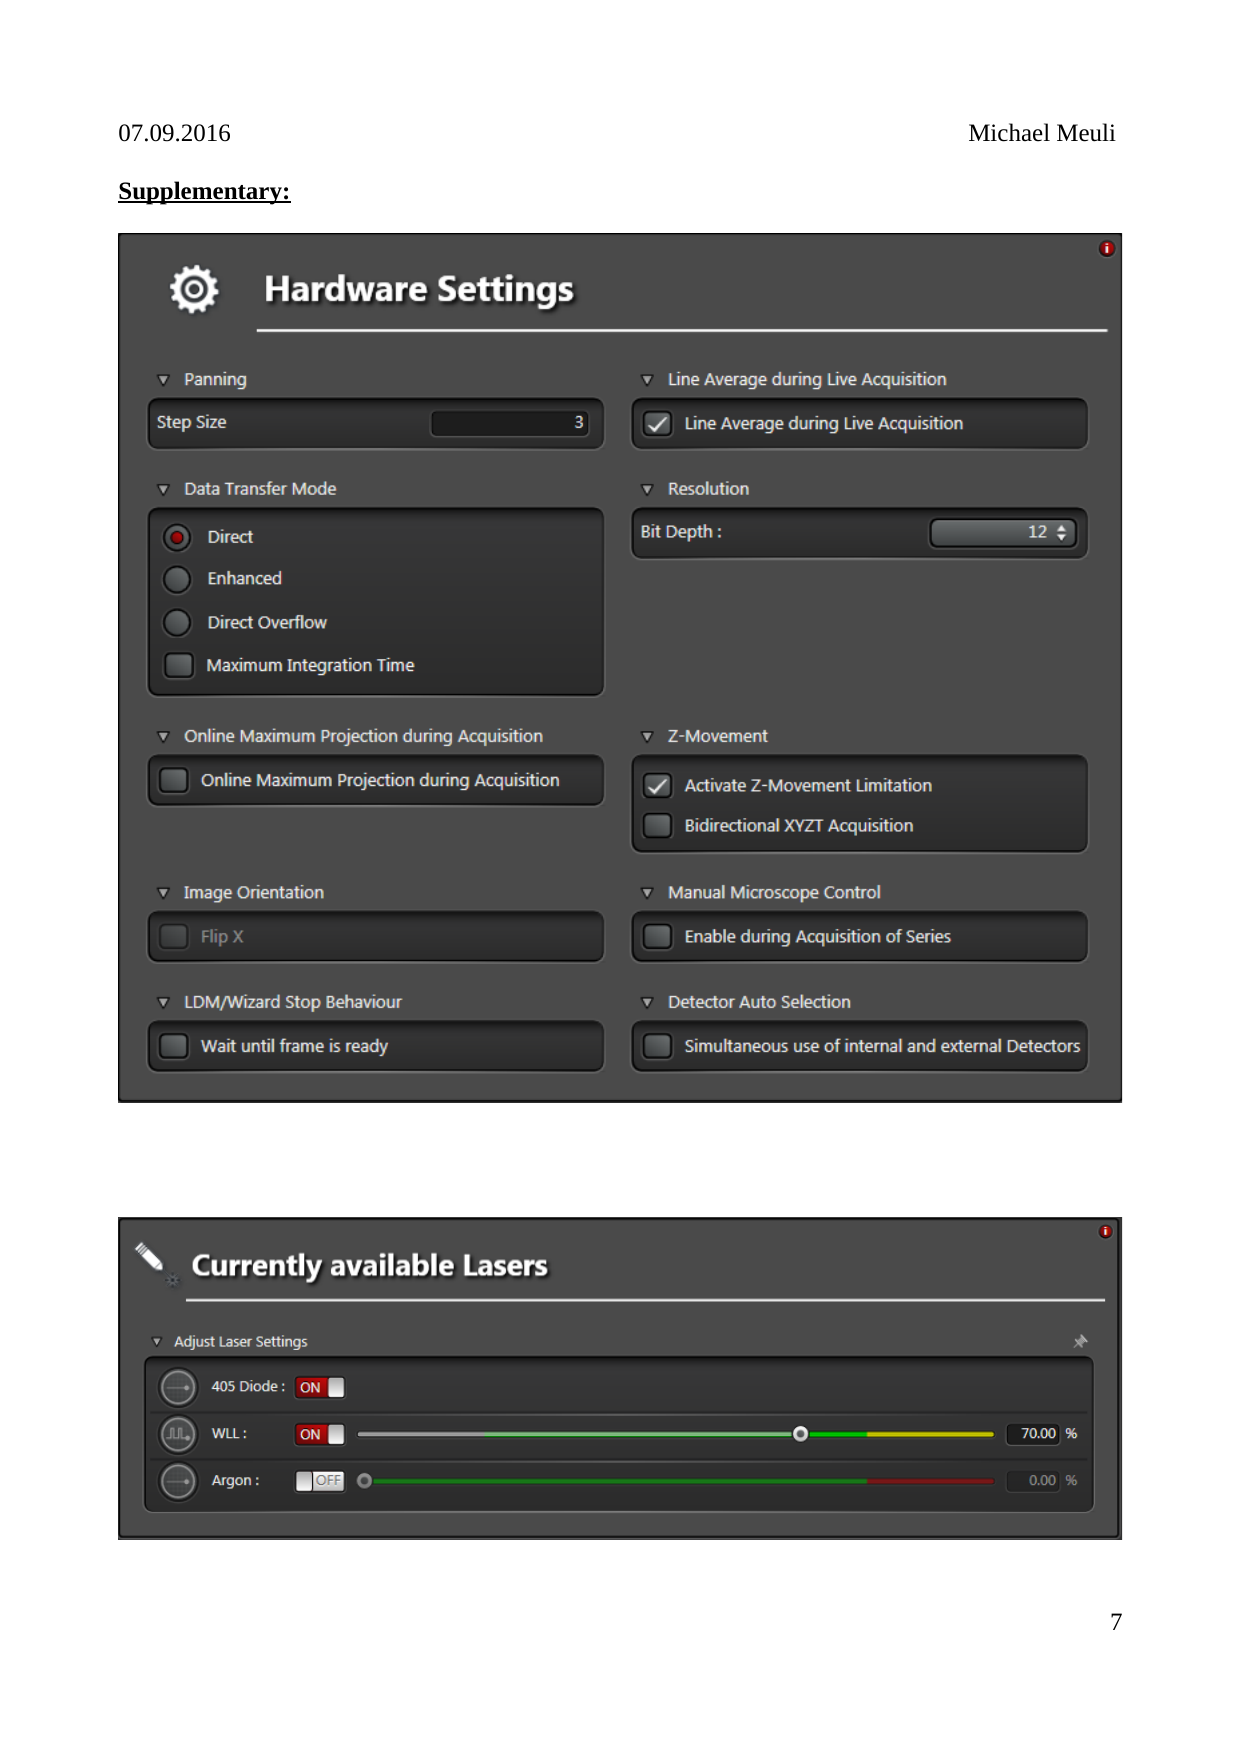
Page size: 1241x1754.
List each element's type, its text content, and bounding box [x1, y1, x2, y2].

text Supplementary: [118, 176, 1122, 205]
picture [118, 1217, 1123, 1540]
picture [118, 233, 1123, 1103]
